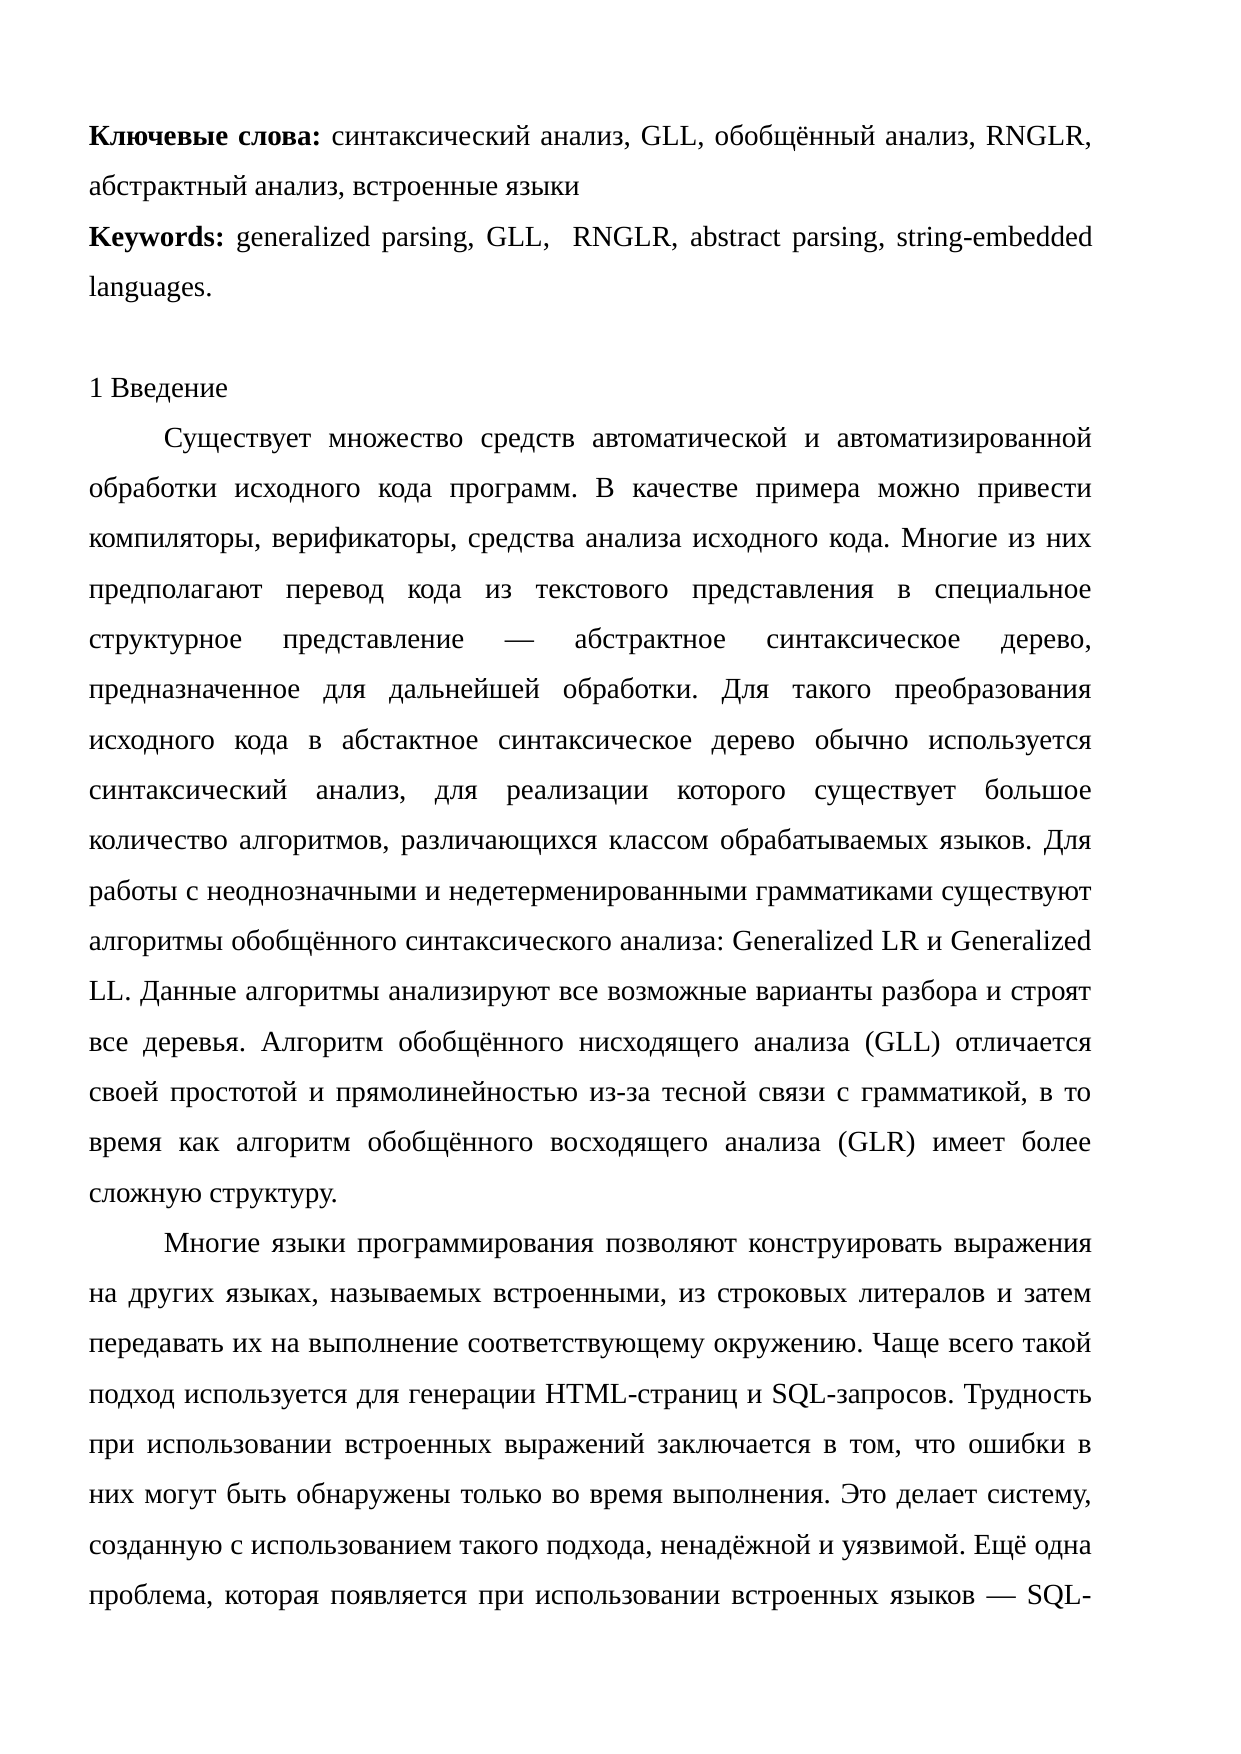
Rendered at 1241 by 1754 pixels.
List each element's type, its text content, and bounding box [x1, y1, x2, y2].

text Keywords: generalized parsing, GLL, RNGLR, abstract parsing, string-embedded languages. [88, 219, 1093, 303]
text Существует множество средств автоматической и автоматизированной обработки исходного кода программ. В качестве примера можно привести компиляторы, верификаторы, средства анализа исходного кода. Многие из них предполагают перевод кода из текстового представления в специальное структурное представление — абстрактное синтаксическое дерево, предназначенное для дальнейшей обработки. Для такого преобразования исходного кода в абстактное синтаксическое дерево обычно используется синтаксический анализ, для реализации которого существует большое количество алгоритмов, различающихся классом обрабатываемых языков. Для работы с неоднозначными и недетерменированными грамматиками существуют алгоритмы обобщённого синтаксического анализа: Generalized LR и Generalized LL. Данные алгоритмы анализируют все возможные варианты разбора и строят все деревья. Алгоритм обобщённого нисходящего анализа (GLL) отличается своей простотой и прямолинейностью из-за тесной связи с грамматикой, в то время как алгоритм обобщённого восходящего анализа (GLR) имеет более сложную структуру. [88, 420, 1093, 1208]
text Ключевые слова: синтаксический анализ, GLL, обобщённый анализ, RNGLR, абстрактный анализ, встроенные языки [88, 118, 1093, 202]
text 1 Введение [88, 370, 1093, 403]
text Многие языки программирования позволяют конструировать выражения на других языках, называемых встроенными, из строковых литералов и затем передавать их на выполнение соответствующему окружению. Чаще всего такой подход используется для генерации HTML-страниц и SQL-запросов. Трудность при использовании встроенных выражений заключается в том, что ошибки в них могут быть обнаружены только во время выполнения. Это делает систему, созданную с использованием такого подхода, ненадёжной и уязвимой. Ещё одна проблема, которая появляется при использовании встроенных языков — SQL- [88, 1225, 1093, 1611]
